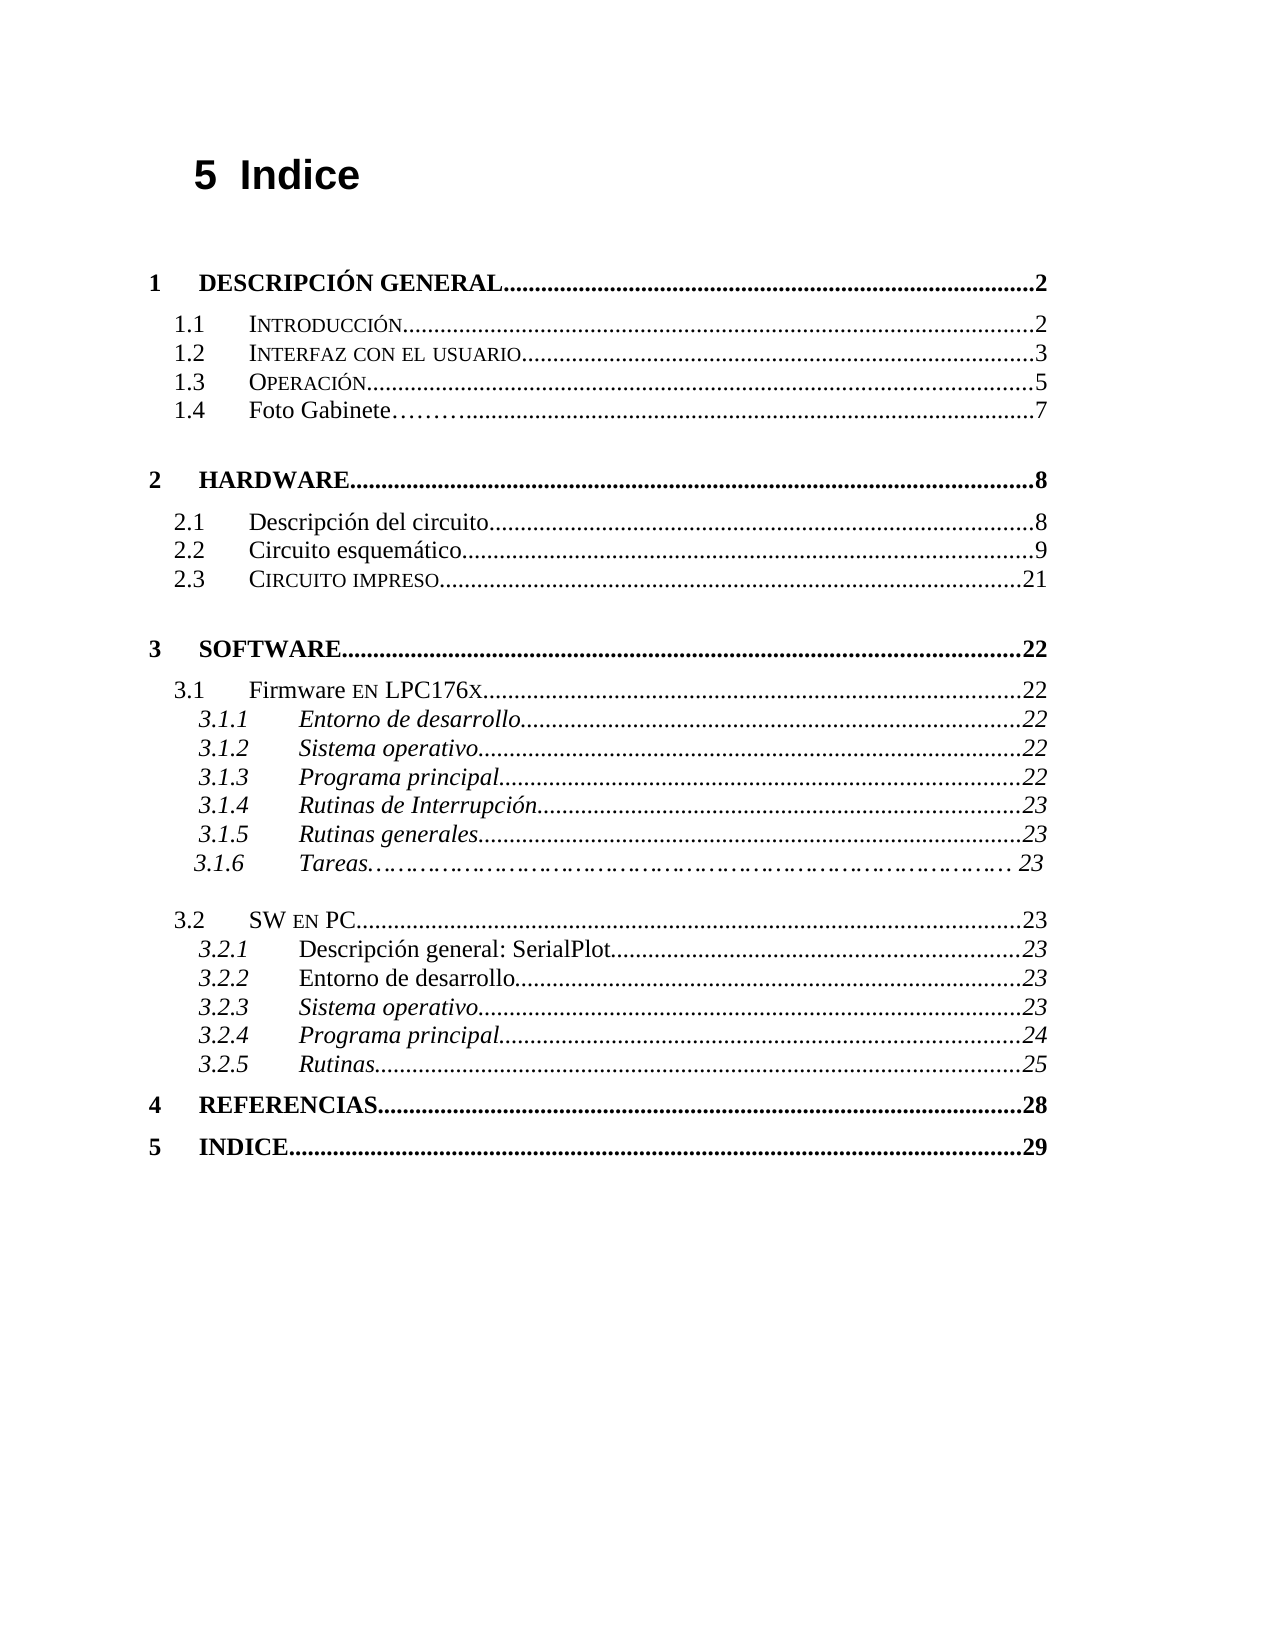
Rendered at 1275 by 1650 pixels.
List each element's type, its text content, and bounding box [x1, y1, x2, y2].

text 1.2 Interfaz con el usuario 3 [173, 338, 1087, 367]
subtitle 5 Indice [193, 150, 1064, 198]
text 3.1 Firmware en LPC176x 22 [173, 675, 1087, 704]
text 3.2.1 Descripción general: SerialPlot 23 [198, 934, 1087, 963]
text 2.3 Circuito impreso 21 [173, 564, 1087, 593]
text 3.2.3 Sistema operativo 23 [198, 992, 1087, 1020]
text 1 Descripción General 2 [148, 268, 1087, 297]
text 3.1.3 Programa principal 22 [198, 762, 1087, 790]
text 2 Hardware 8 [148, 465, 1087, 494]
text 2.1 Descripción del circuito 8 [173, 507, 1087, 535]
text 3.1.1 Entorno de desarrollo 22 [198, 704, 1087, 733]
text 1.3 Operación 5 [173, 367, 1087, 395]
text 2.2 Circuito esquemático 9 [173, 535, 1087, 564]
text 5 Indice 29 [148, 1132, 1087, 1160]
text 1.4 Foto Gabinete……… 7 [148, 395, 1087, 424]
text 3.1.5 Rutinas generales 23 [198, 819, 1087, 848]
text 3.1.4 Rutinas de Interrupción 23 [198, 790, 1087, 819]
text 3.2.4 Programa principal 24 [198, 1020, 1087, 1049]
text 4 Referencias 28 [148, 1090, 1087, 1119]
text 3.2.2 Entorno de desarrollo 23 [198, 963, 1087, 992]
text 3 Software 22 [148, 634, 1087, 663]
text 3.2 SW en PC 23 [173, 905, 1087, 934]
text 3.2.5 Rutinas 25 [198, 1049, 1087, 1078]
text 1.1 Introducción 2 [173, 309, 1087, 338]
text 3.1.6 Tareas…………………………………………………………………………… 23 [194, 848, 1087, 877]
text 3.1.2 Sistema operativo 22 [198, 733, 1087, 762]
